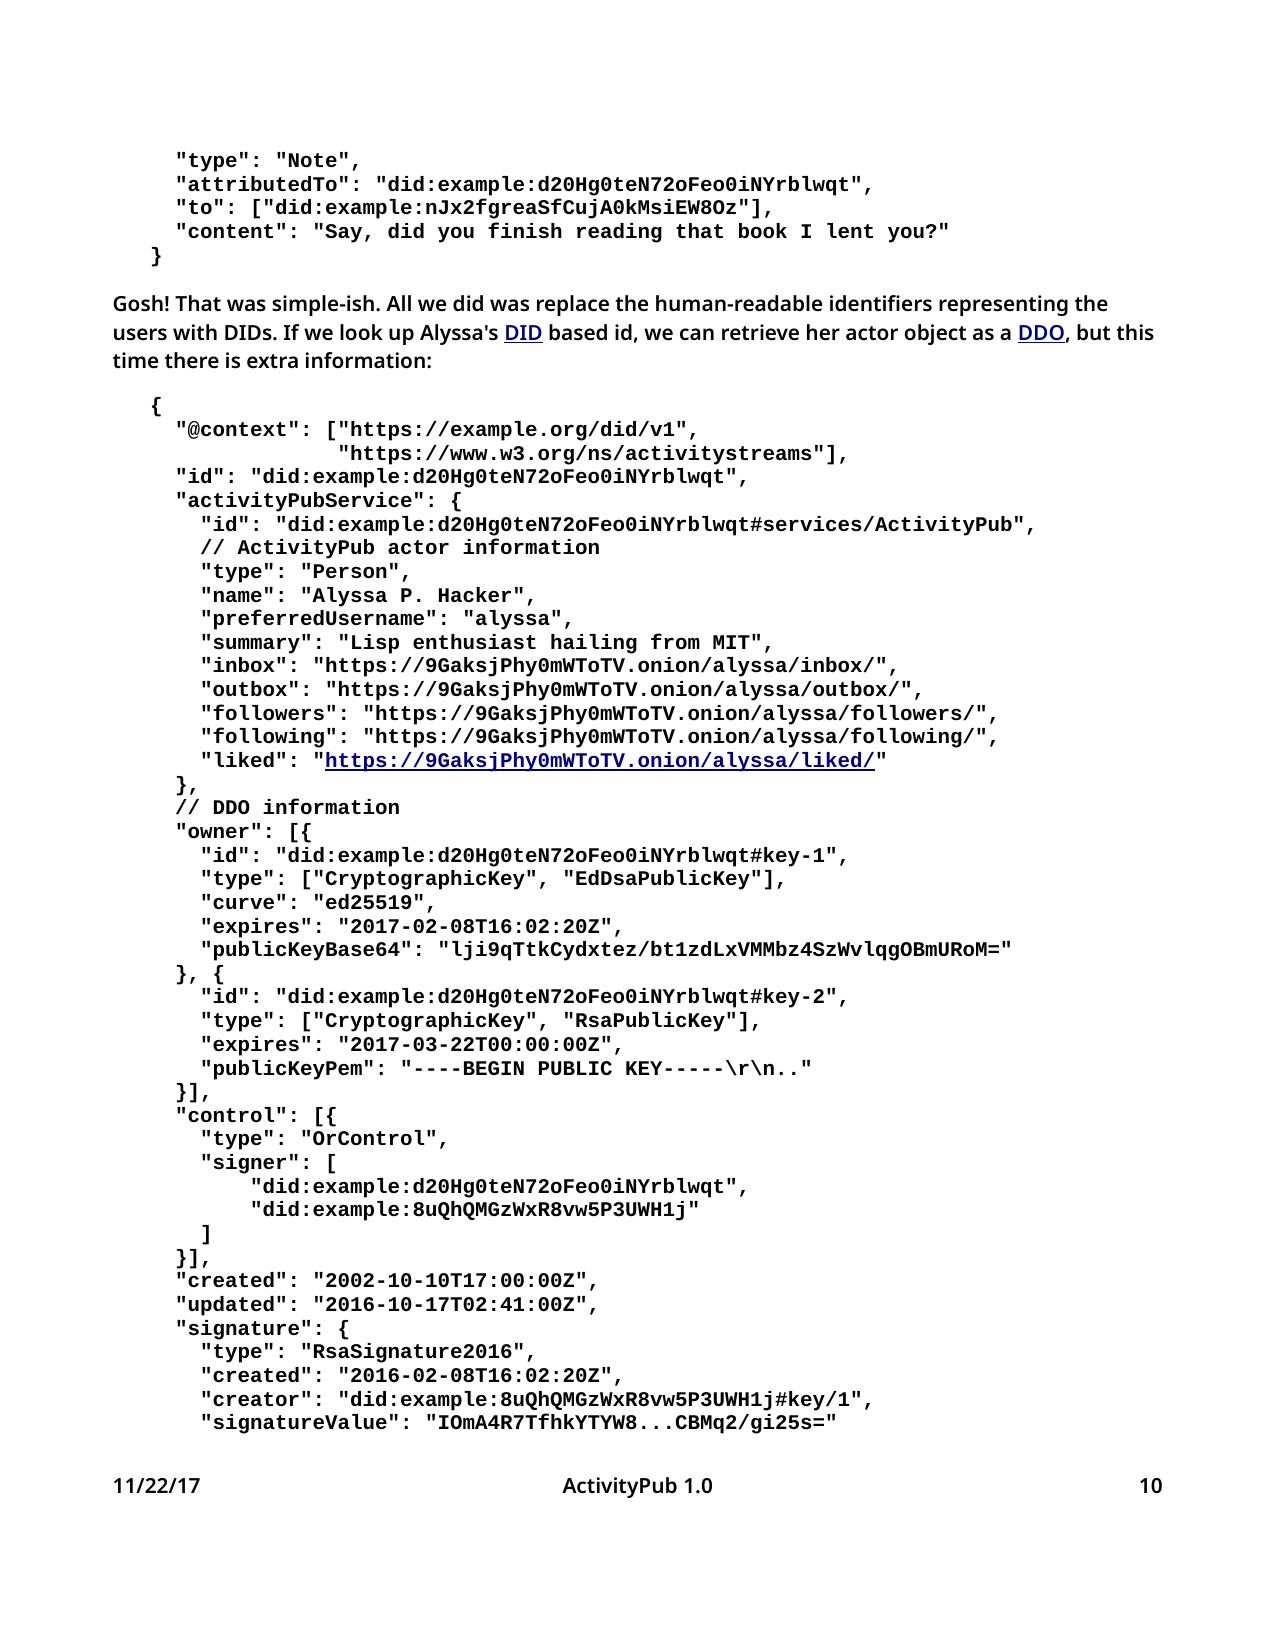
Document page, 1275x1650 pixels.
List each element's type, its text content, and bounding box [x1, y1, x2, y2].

text "type": "Note", [150, 150, 1162, 174]
text "control": [{ [150, 1105, 1162, 1128]
text "@context": ["https://example.org/did/v1", [150, 419, 1162, 443]
text } [150, 244, 1162, 268]
text "inbox": "https://9GaksjPhy0mWToTV.onion/alyssa/inbox/", [150, 656, 1162, 679]
text "preferredUsername": "alyssa", [150, 608, 1162, 632]
text "id": "did:example:d20Hg0teN72oFeo0iNYrblwqt#key-1", [150, 845, 1162, 868]
text "outbox": "https://9GaksjPhy0mWToTV.onion/alyssa/outbox/", [150, 679, 1162, 703]
text "following": "https://9GaksjPhy0mWToTV.onion/alyssa/following/", [150, 726, 1162, 750]
text Gosh! That was simple-ish. All we did was replace the human-readable identifiers representing the users with DIDs. If we look up Alyssa's DID based id, we can retrieve her actor object as a DDO, but this time there is extra information: [112, 289, 1162, 374]
text "owner": [{ [150, 821, 1162, 845]
text "created": "2002-10-10T17:00:00Z", [150, 1270, 1162, 1294]
text "creator": "did:example:8uQhQMGzWxR8vw5P3UWH1j#key/1", [150, 1388, 1162, 1412]
text "signature": { [150, 1318, 1162, 1341]
text "followers": "https://9GaksjPhy0mWToTV.onion/alyssa/followers/", [150, 703, 1162, 726]
text "publicKeyBase64": "lji9qTtkCydxtez/bt1zdLxVMMbz4SzWvlqgOBmURoM=" [150, 939, 1162, 963]
text "activityPubService": { [150, 490, 1162, 514]
text "name": "Alyssa P. Hacker", [150, 584, 1162, 608]
text "created": "2016-02-08T16:02:20Z", [150, 1365, 1162, 1388]
text }, { [150, 963, 1162, 987]
text "attributedTo": "did:example:d20Hg0teN72oFeo0iNYrblwqt", [150, 174, 1162, 197]
text "id": "did:example:d20Hg0teN72oFeo0iNYrblwqt#key-2", [150, 987, 1162, 1010]
text "content": "Say, did you finish reading that book I lent you?" [150, 221, 1162, 244]
text "type": "OrControl", [150, 1128, 1162, 1152]
text "expires": "2017-02-08T16:02:20Z", [150, 916, 1162, 939]
text }, [150, 774, 1162, 797]
text }], [150, 1081, 1162, 1105]
text "https://www.w3.org/ns/activitystreams"], [150, 443, 1162, 466]
text "did:example:8uQhQMGzWxR8vw5P3UWH1j" [150, 1199, 1162, 1223]
text "type": ["CryptographicKey", "EdDsaPublicKey"], [150, 868, 1162, 892]
text "type": "RsaSignature2016", [150, 1341, 1162, 1365]
text "signer": [ [150, 1152, 1162, 1176]
text "expires": "2017-03-22T00:00:00Z", [150, 1034, 1162, 1057]
text "updated": "2016-10-17T02:41:00Z", [150, 1294, 1162, 1318]
text // ActivityPub actor information [150, 537, 1162, 561]
text // DDO information [150, 797, 1162, 821]
text "id": "did:example:d20Hg0teN72oFeo0iNYrblwqt", [150, 466, 1162, 490]
text "type": "Person", [150, 561, 1162, 584]
text "signatureValue": "IOmA4R7TfhkYTYW8...CBMq2/gi25s=" [150, 1412, 1162, 1436]
text "curve": "ed25519", [150, 892, 1162, 916]
text }], [150, 1247, 1162, 1270]
text "liked": "https://9GaksjPhy0mWToTV.onion/alyssa/liked/" [150, 750, 1162, 774]
text ] [150, 1223, 1162, 1247]
text "to": ["did:example:nJx2fgreaSfCujA0kMsiEW8Oz"], [150, 197, 1162, 221]
text "summary": "Lisp enthusiast hailing from MIT", [150, 632, 1162, 656]
text { [150, 395, 1162, 419]
text "publicKeyPem": "----BEGIN PUBLIC KEY-----\r\n.." [150, 1057, 1162, 1081]
text "did:example:d20Hg0teN72oFeo0iNYrblwqt", [150, 1176, 1162, 1199]
text "id": "did:example:d20Hg0teN72oFeo0iNYrblwqt#services/ActivityPub", [150, 514, 1162, 537]
text "type": ["CryptographicKey", "RsaPublicKey"], [150, 1010, 1162, 1034]
